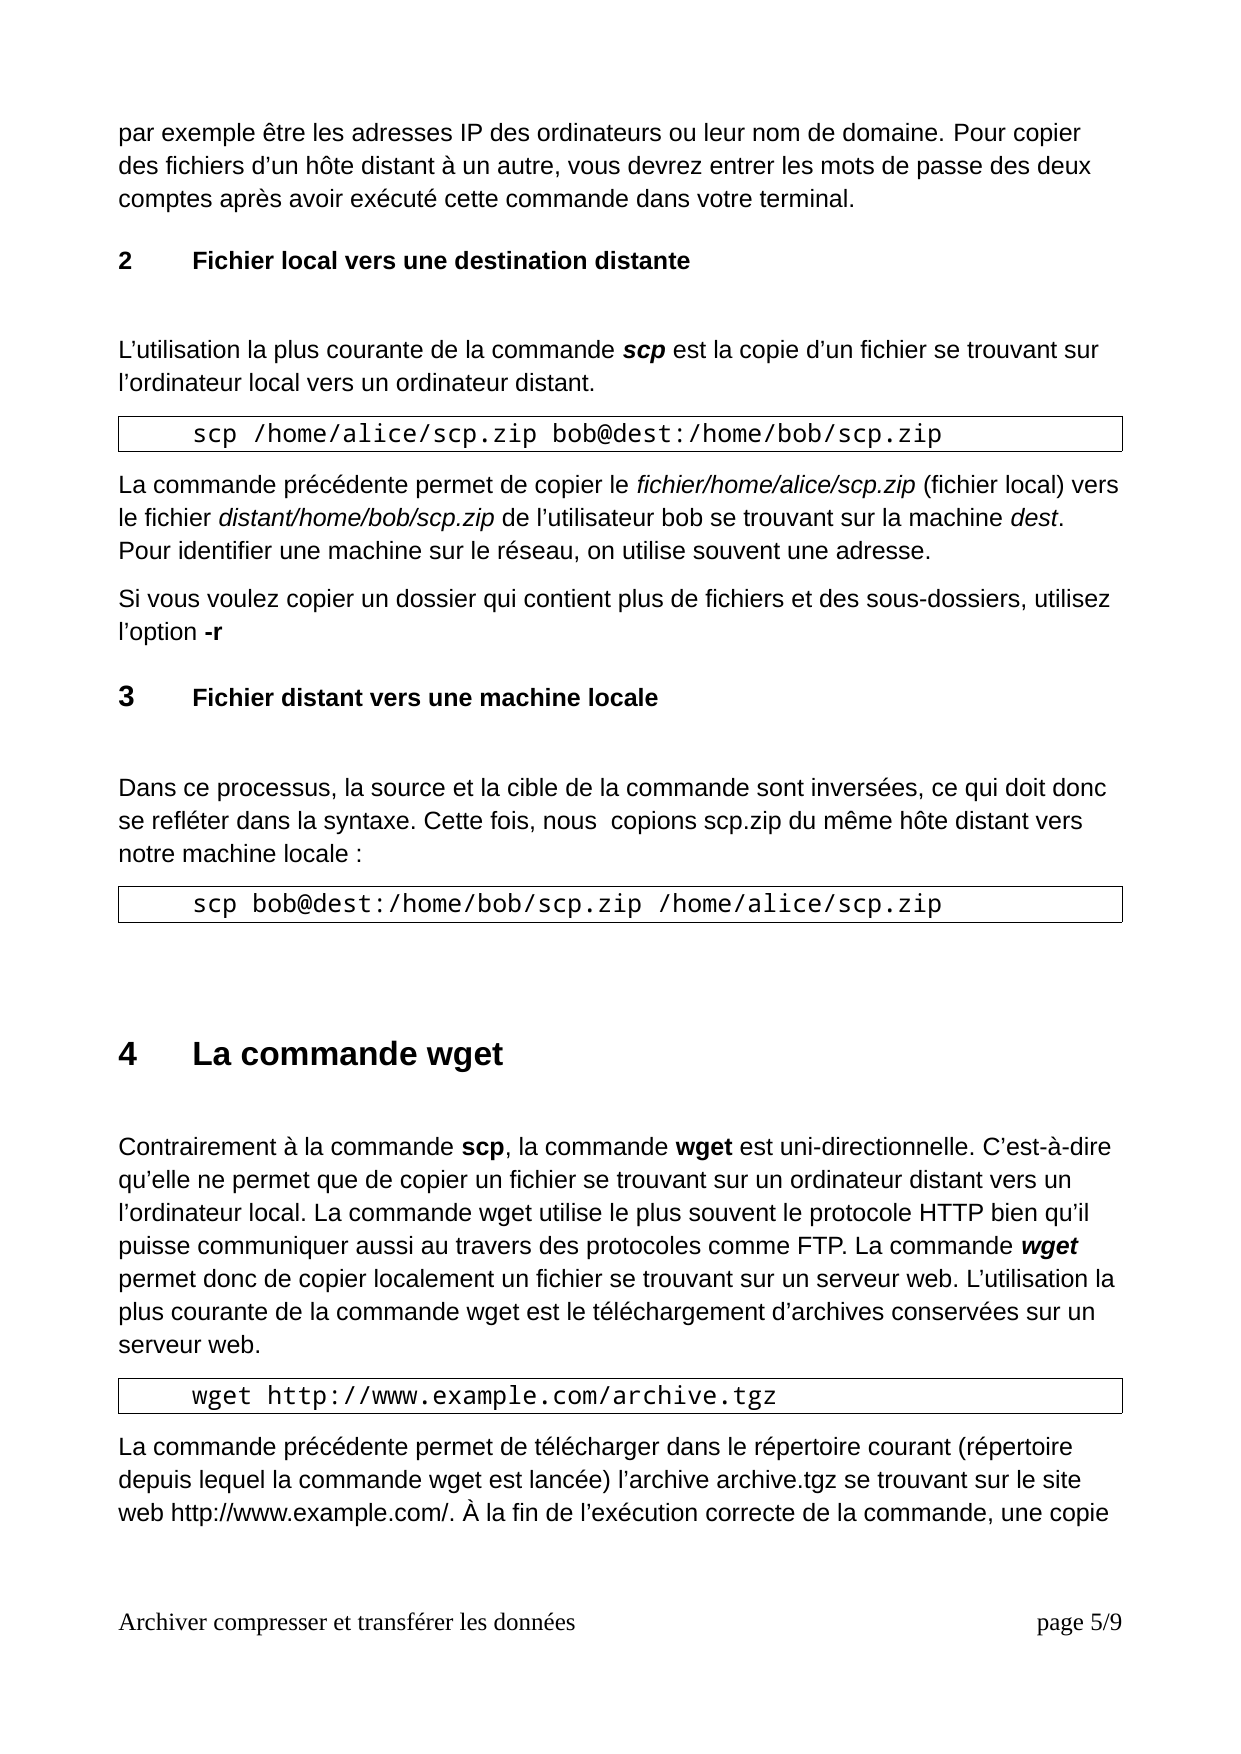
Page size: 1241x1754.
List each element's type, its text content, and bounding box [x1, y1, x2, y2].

text Contrairement à la commande scp, la commande wget est uni-directionnelle. C’est-à-dire qu’elle ne permet que de copier un fichier se trouvant sur un ordinateur distant vers un l’ordinateur local. La commande wget utilise le plus souvent le protocole HTTP bien qu’il puisse communiquer aussi au travers des protocoles comme FTP. La commande wget permet donc de copier localement un fichier se trouvant sur un serveur web. L’utilisation la plus courante de la commande wget est le téléchargement d’archives conservées sur un serveur web. [118, 1132, 1122, 1359]
subtitle La commande wget [118, 1033, 1122, 1072]
text par exemple être les adresses IP des ordinateurs ou leur nom de domaine. Pour copier des fichiers d’un hôte distant à un autre, vous devrez entrer les mots de passe des deux comptes après avoir exécuté cette commande dans votre terminal. [118, 118, 1122, 213]
subtitle Fichier local vers une destination distante [118, 246, 1122, 275]
text L’utilisation la plus courante de la commande scp est la copie d’un fichier se trouvant sur l’ordinateur local vers un ordinateur distant. [118, 335, 1122, 397]
subtitle Fichier distant vers une machine locale [118, 679, 1122, 713]
text La commande précédente permet de copier le fichier/home/alice/scp.zip (fichier local) vers le fichier distant/home/bob/scp.zip de l’utilisateur bob se trouvant sur la machine dest. Pour identifier une machine sur le réseau, on utilise souvent une adresse. [118, 470, 1122, 565]
text wget http://www.example.com/archive.tgz [119, 1379, 1122, 1413]
text scp bob@dest:/home/bob/scp.zip /home/alice/scp.zip [119, 887, 1122, 922]
text Dans ce processus, la source et la cible de la commande sont inversées, ce qui doit donc se refléter dans la syntaxe. Cette fois, nous copions scp.zip du même hôte distant vers notre machine locale : [118, 773, 1122, 868]
text Si vous voulez copier un dossier qui contient plus de fichiers et des sous-dossiers, utilisez l’option -r [118, 584, 1122, 646]
text La commande précédente permet de télécharger dans le répertoire courant (répertoire depuis lequel la commande wget est lancée) l’archive archive.tgz se trouvant sur le site web http://www.example.com/. À la fin de l’exécution correcte de la commande, une copie [118, 1432, 1122, 1527]
text scp /home/alice/scp.zip bob@dest:/home/bob/scp.zip [119, 417, 1122, 451]
